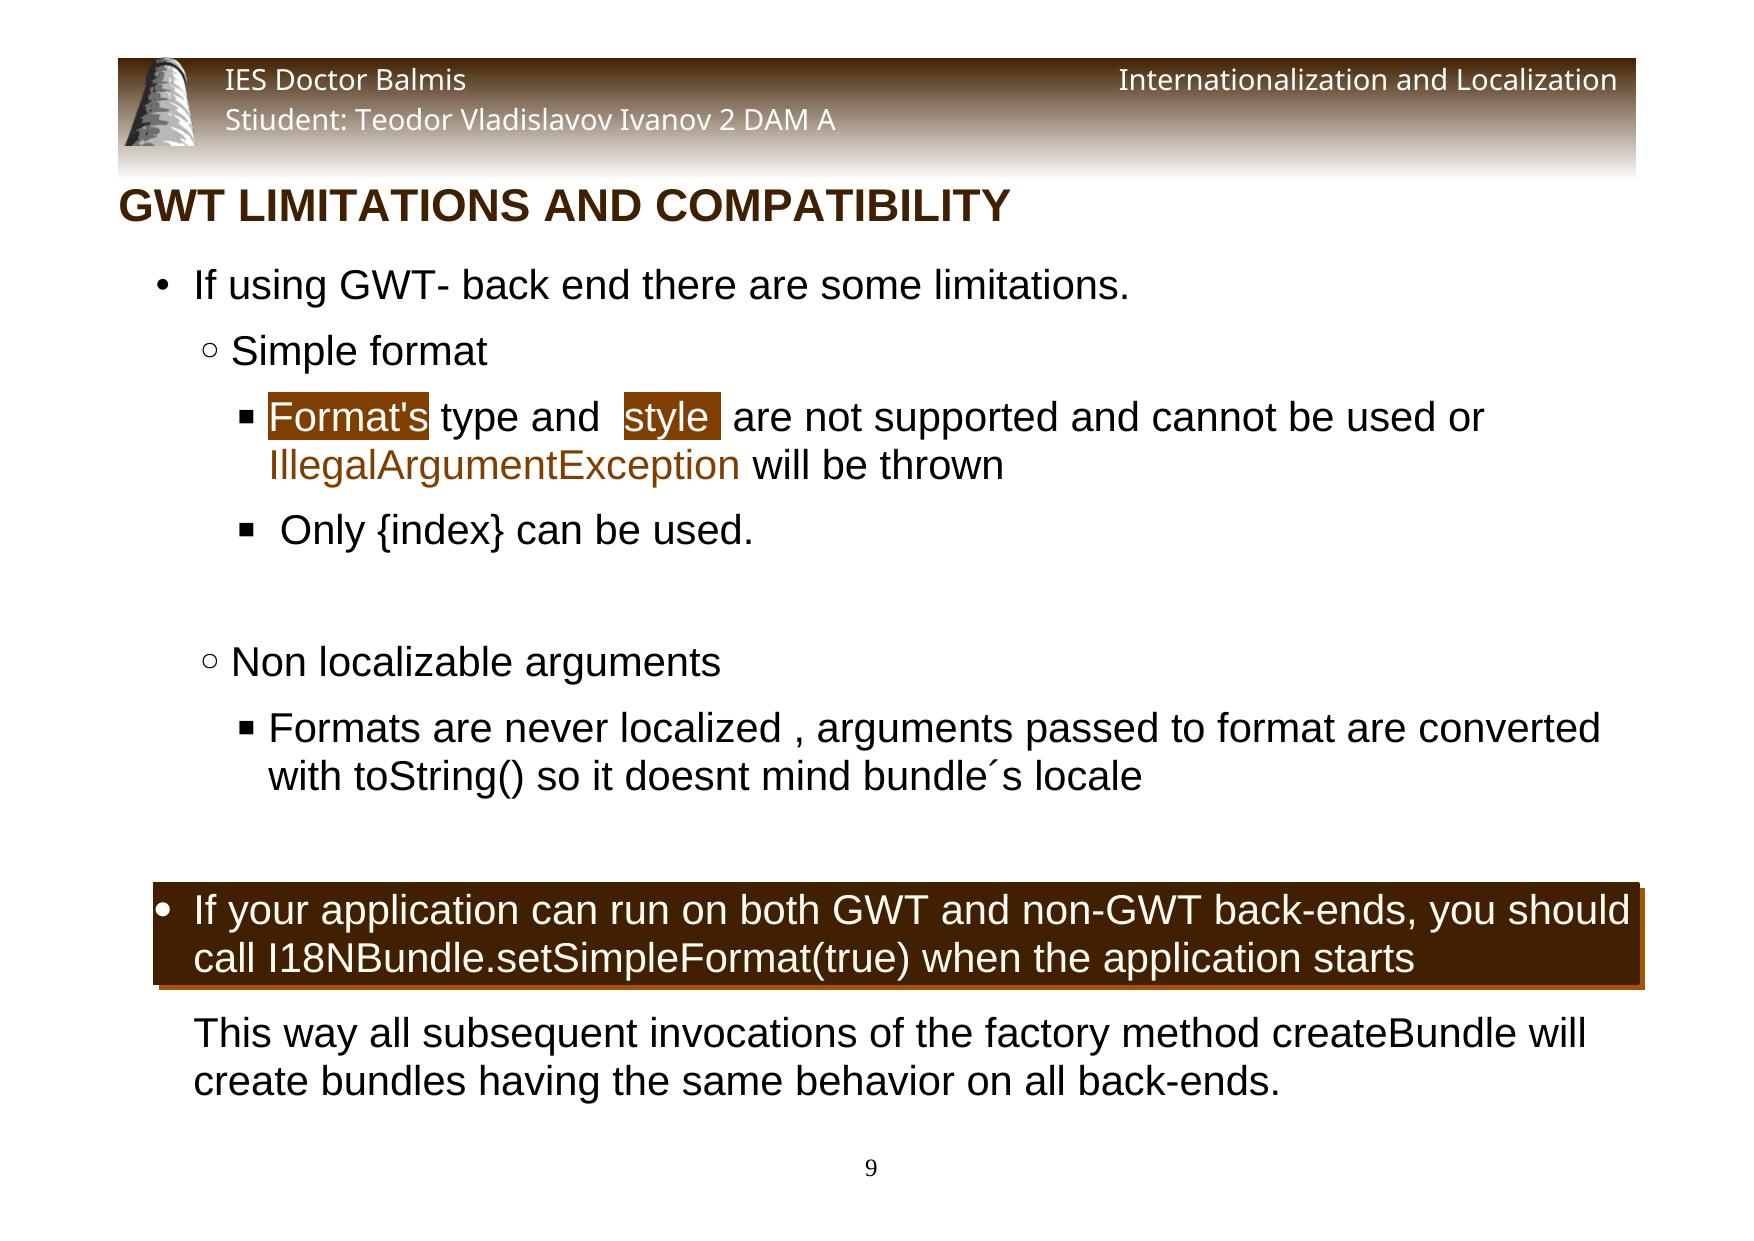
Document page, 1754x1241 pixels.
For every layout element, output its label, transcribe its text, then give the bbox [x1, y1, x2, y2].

list Simple format [193, 326, 1636, 374]
list Non localizable arguments [193, 637, 1636, 685]
picture [121, 57, 202, 146]
list Formats are never localized , arguments passed to format are converted with toString() so it doesnt mind bundle´s locale [231, 703, 1636, 799]
list Format's type and style are not supported and cannot be used or IllegalArgumentException will be thrown [231, 392, 1636, 488]
list This way all subsequent invocations of the factory method createBundle will create bundles having the same behavior on all back-ends. [156, 1008, 1636, 1104]
subtitle GWT Limitations and Compatibility [118, 178, 1636, 231]
list If your application can run on both GWT and non-GWT back-ends, you should call I18NBundle.setSimpleFormat(true) when the application starts [154, 884, 1639, 984]
list If using GWT- back end there are some limitations. [156, 260, 1636, 308]
list Only {index} can be used. [231, 506, 1636, 554]
